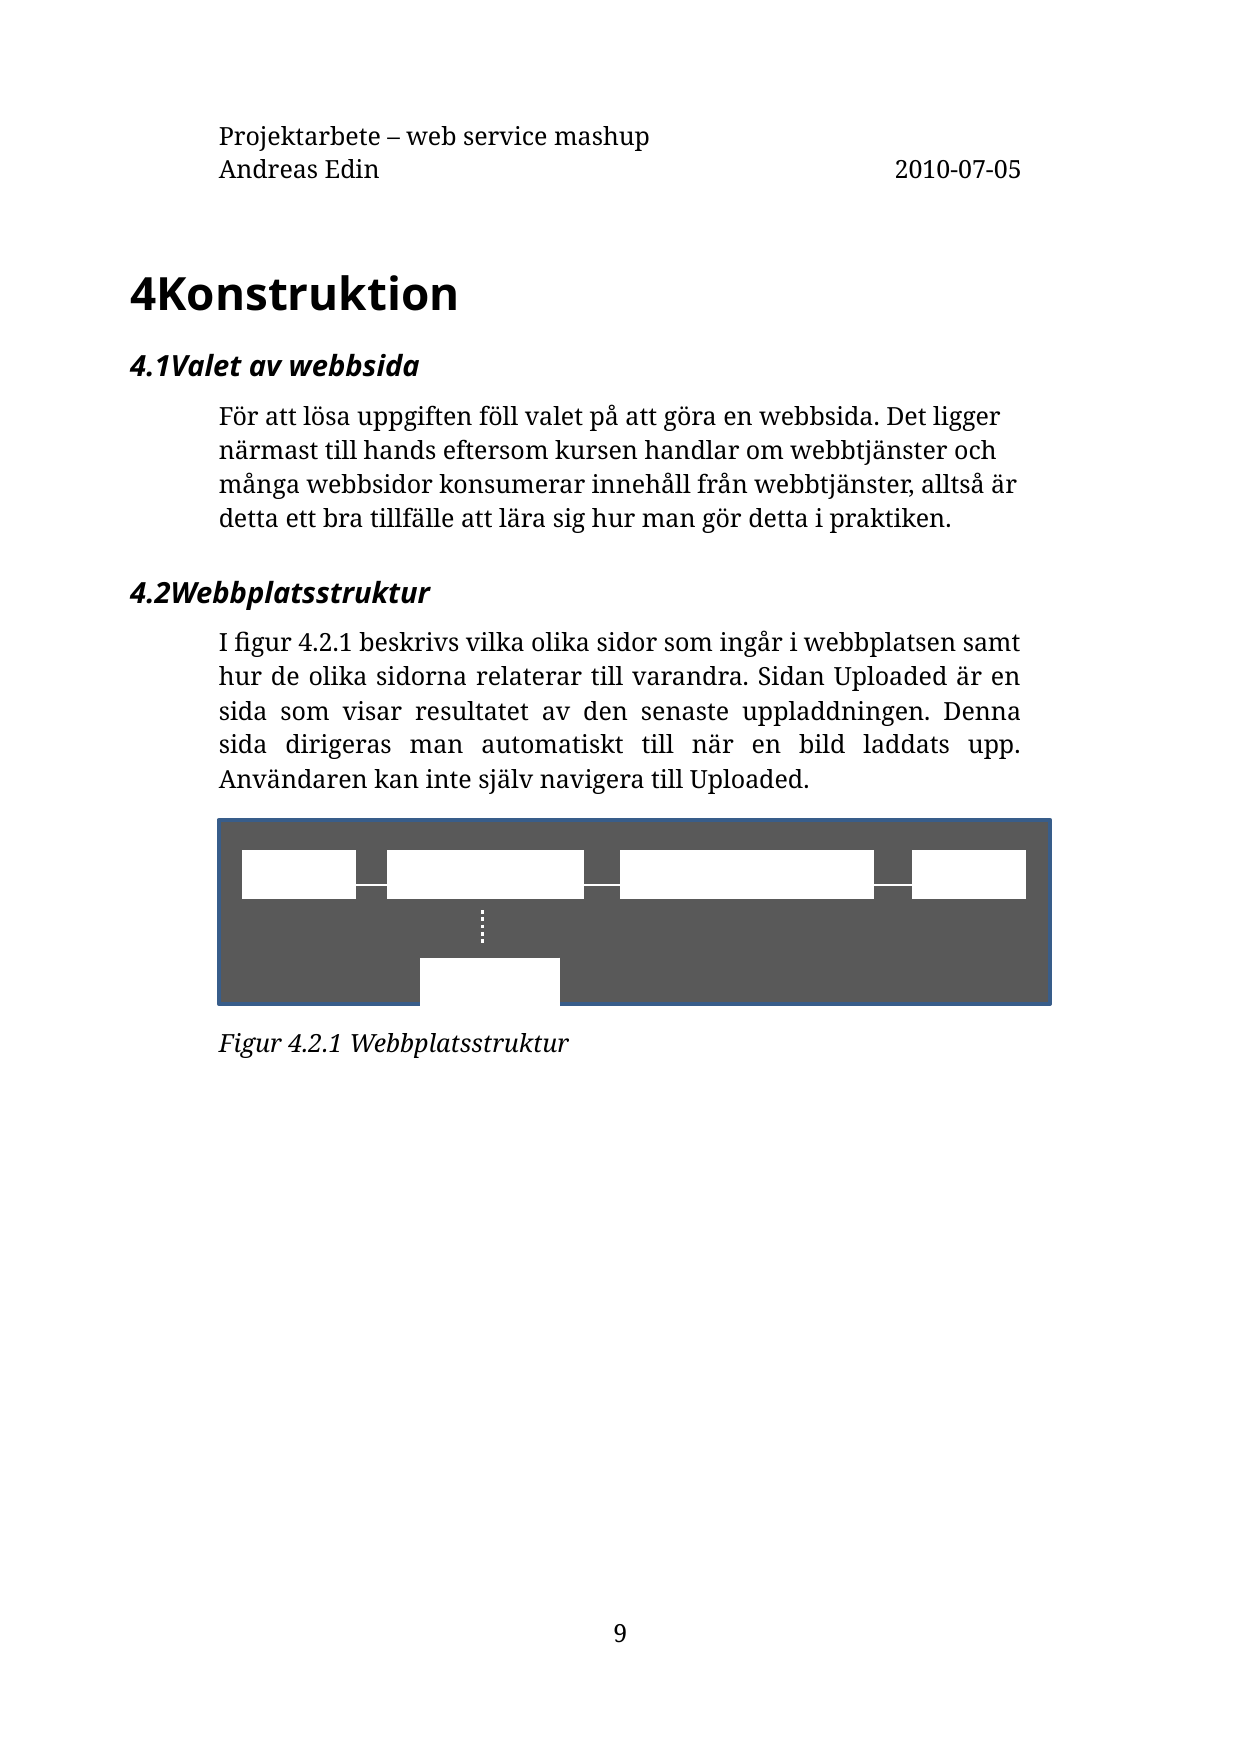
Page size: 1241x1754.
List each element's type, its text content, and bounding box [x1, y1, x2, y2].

text Home [259, 860, 339, 888]
text I figur 4.2.1 beskrivs vilka olika sidor som ingår i webbplatsen samt hur de olika sidorna relaterar till varandra. Sidan Uploaded är en sida som visar resultatet av den senaste uppladdningen. Denna sida dirigeras man automatiskt till när en bild laddats upp. Användaren kan inte själv navigera till Uploaded. [218, 625, 1022, 795]
text View all photos [637, 860, 857, 888]
subtitle Valet av webbsida [130, 346, 1022, 385]
text Figur 4.2.1 Webbplatsstruktur [219, 1026, 1050, 1060]
subtitle Konstruktion [130, 261, 1022, 324]
text För att lösa uppgiften föll valet på att göra en webbsida. Det ligger närmast till hands eftersom kursen handlar om webbtjänster och många webbsidor konsumerar innehåll från webbtjänster, alltså är detta ett bra tillfälle att lära sig hur man gör detta i praktiken. [218, 398, 1022, 535]
text About [929, 860, 1009, 888]
text Upload photo [404, 860, 567, 888]
text Uploaded [437, 967, 543, 997]
subtitle Webbplatsstruktur [130, 572, 1022, 612]
